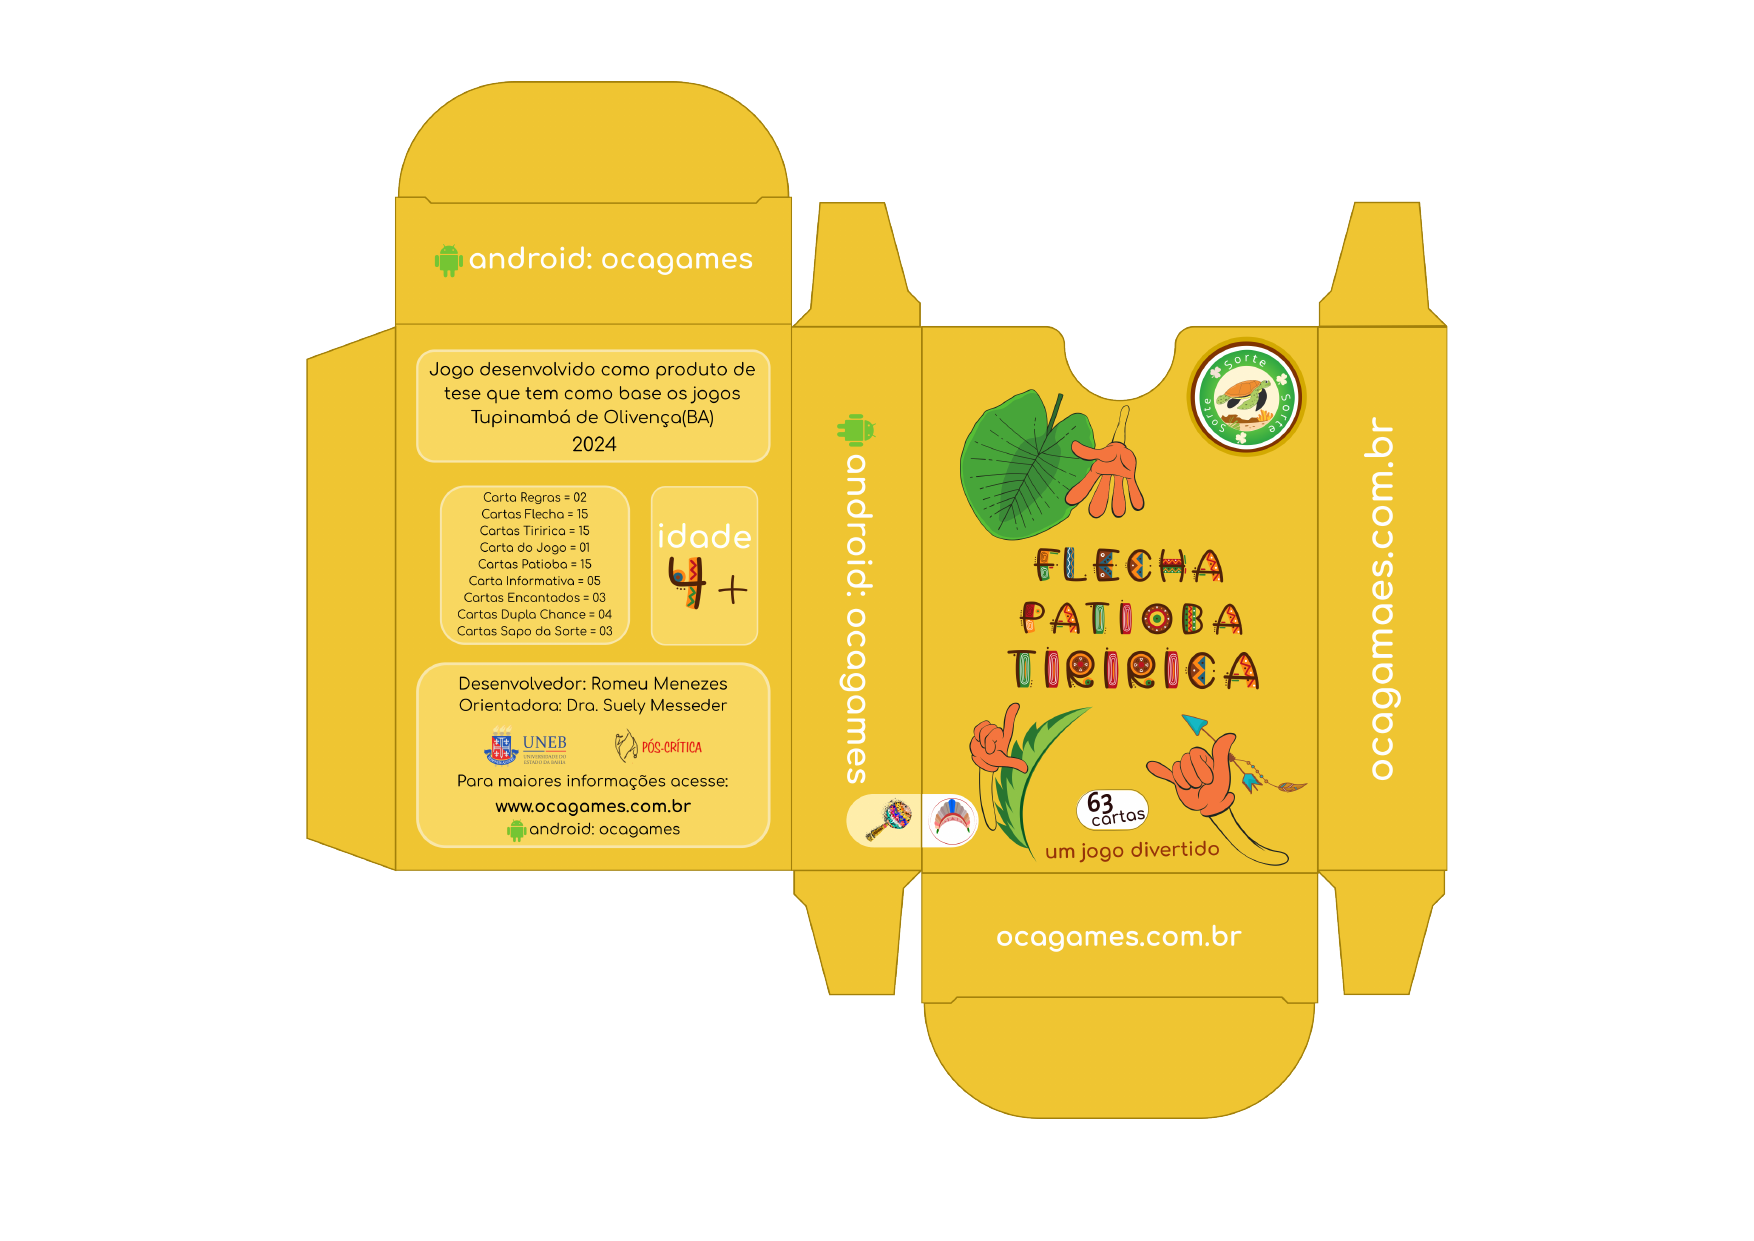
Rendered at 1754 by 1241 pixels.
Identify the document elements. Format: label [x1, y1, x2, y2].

picture [306, 81, 1448, 1119]
